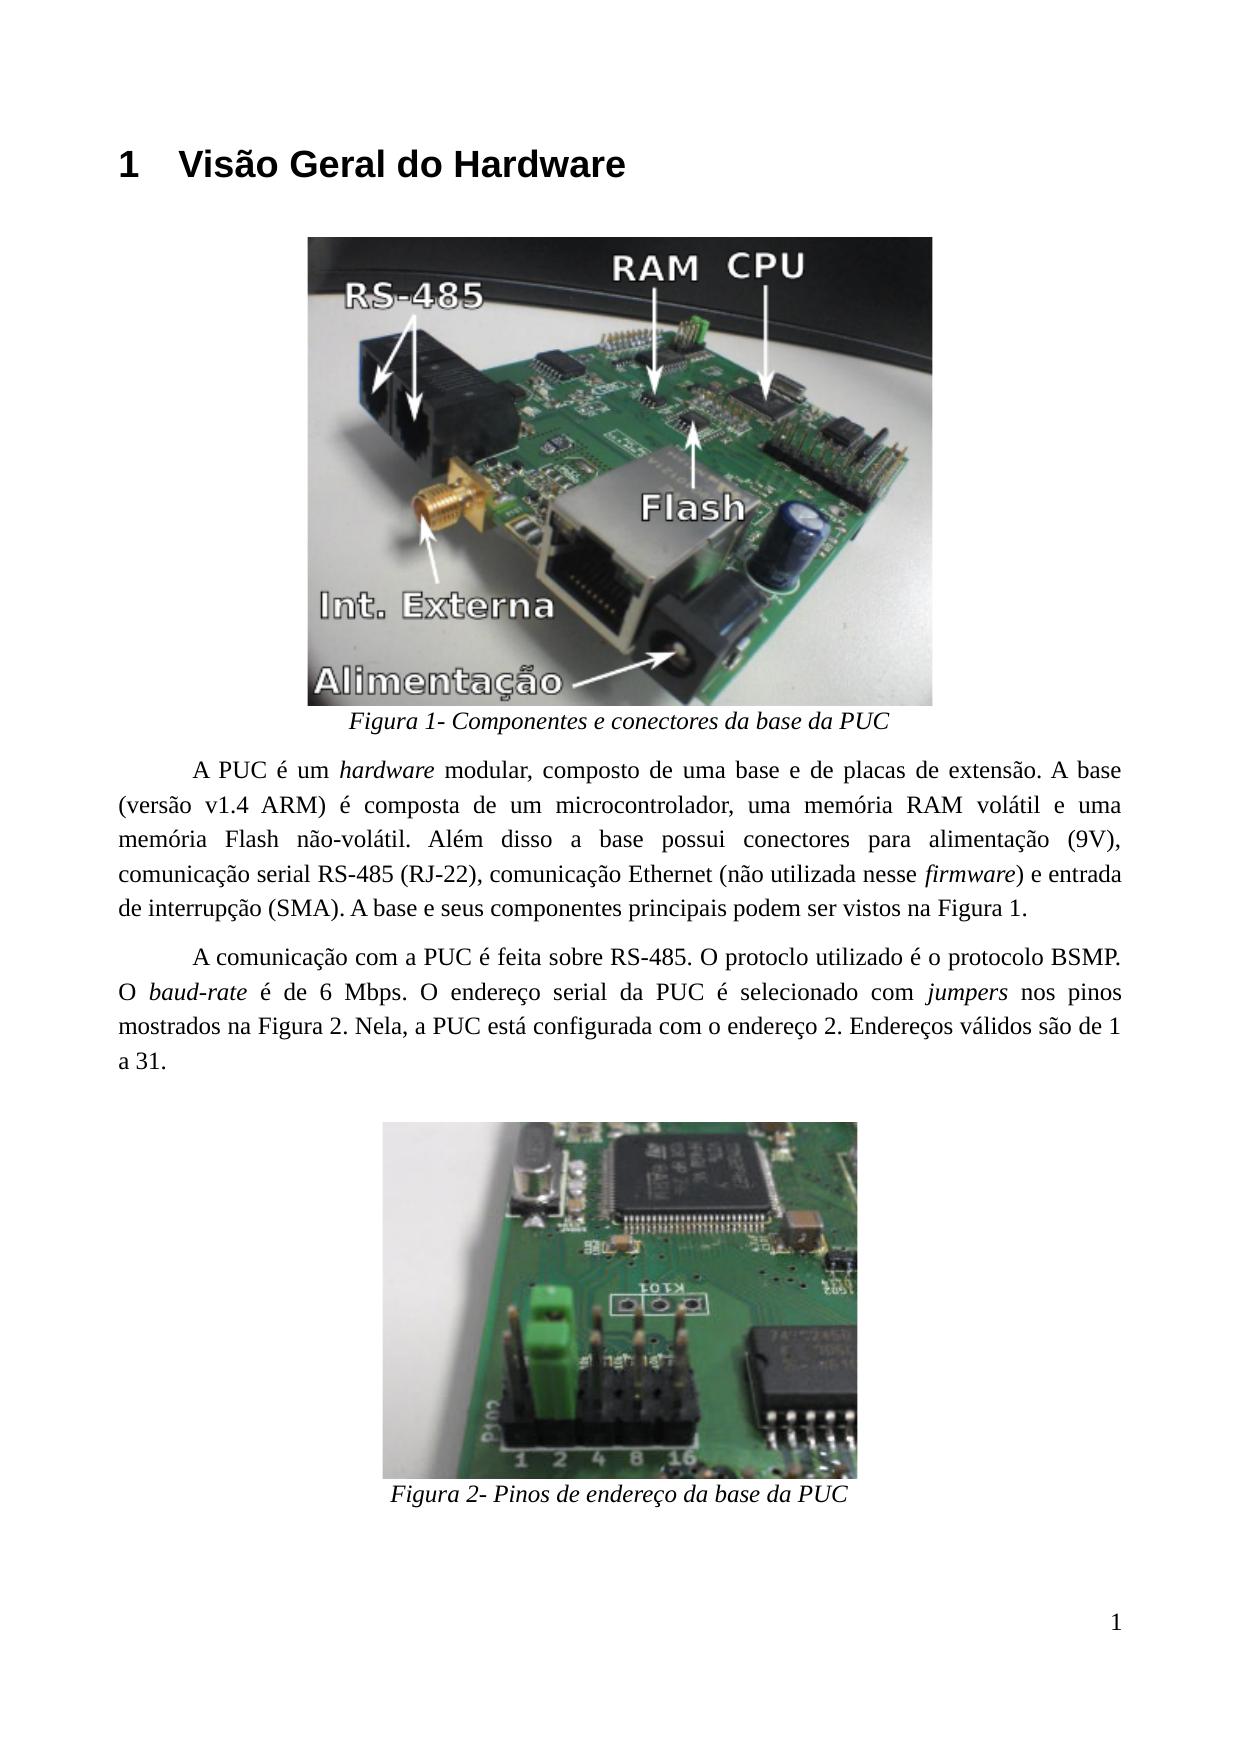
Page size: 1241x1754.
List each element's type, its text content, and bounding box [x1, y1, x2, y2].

text A PUC é um hardware modular, composto de uma base e de placas de extensão. A base (versão v1.4 ARM) é composta de um microcontrolador, uma memória RAM volátil e uma memória Flash não-volátil. Além disso a base possui conectores para alimentação (9V), comunicação serial RS-485 (RJ-22), comunicação Ethernet (não utilizada nesse firmware) e entrada de interrupção (SMA). A base e seus componentes principais podem ser vistos na Figura 1. [118, 210, 1122, 922]
subtitle Visão Geral do Hardware [118, 142, 1122, 186]
text Figura 1- Componentes e conectores da base da PUC [308, 706, 933, 735]
picture [307, 237, 933, 706]
text A comunicação com a PUC é feita sobre RS-485. O protoclo utilizado é o protocolo BSMP. O baud-rate é de 6 Mbps. O endereço serial da PUC é selecionado com jumpers nos pinos mostrados na Figura 2. Nela, a PUC está configurada com o endereço 2. Endereços válidos são de 1 a 31. [118, 942, 1122, 1074]
text Figura 2- Pinos de endereço da base da PUC [383, 1479, 858, 1507]
picture [382, 1122, 858, 1479]
